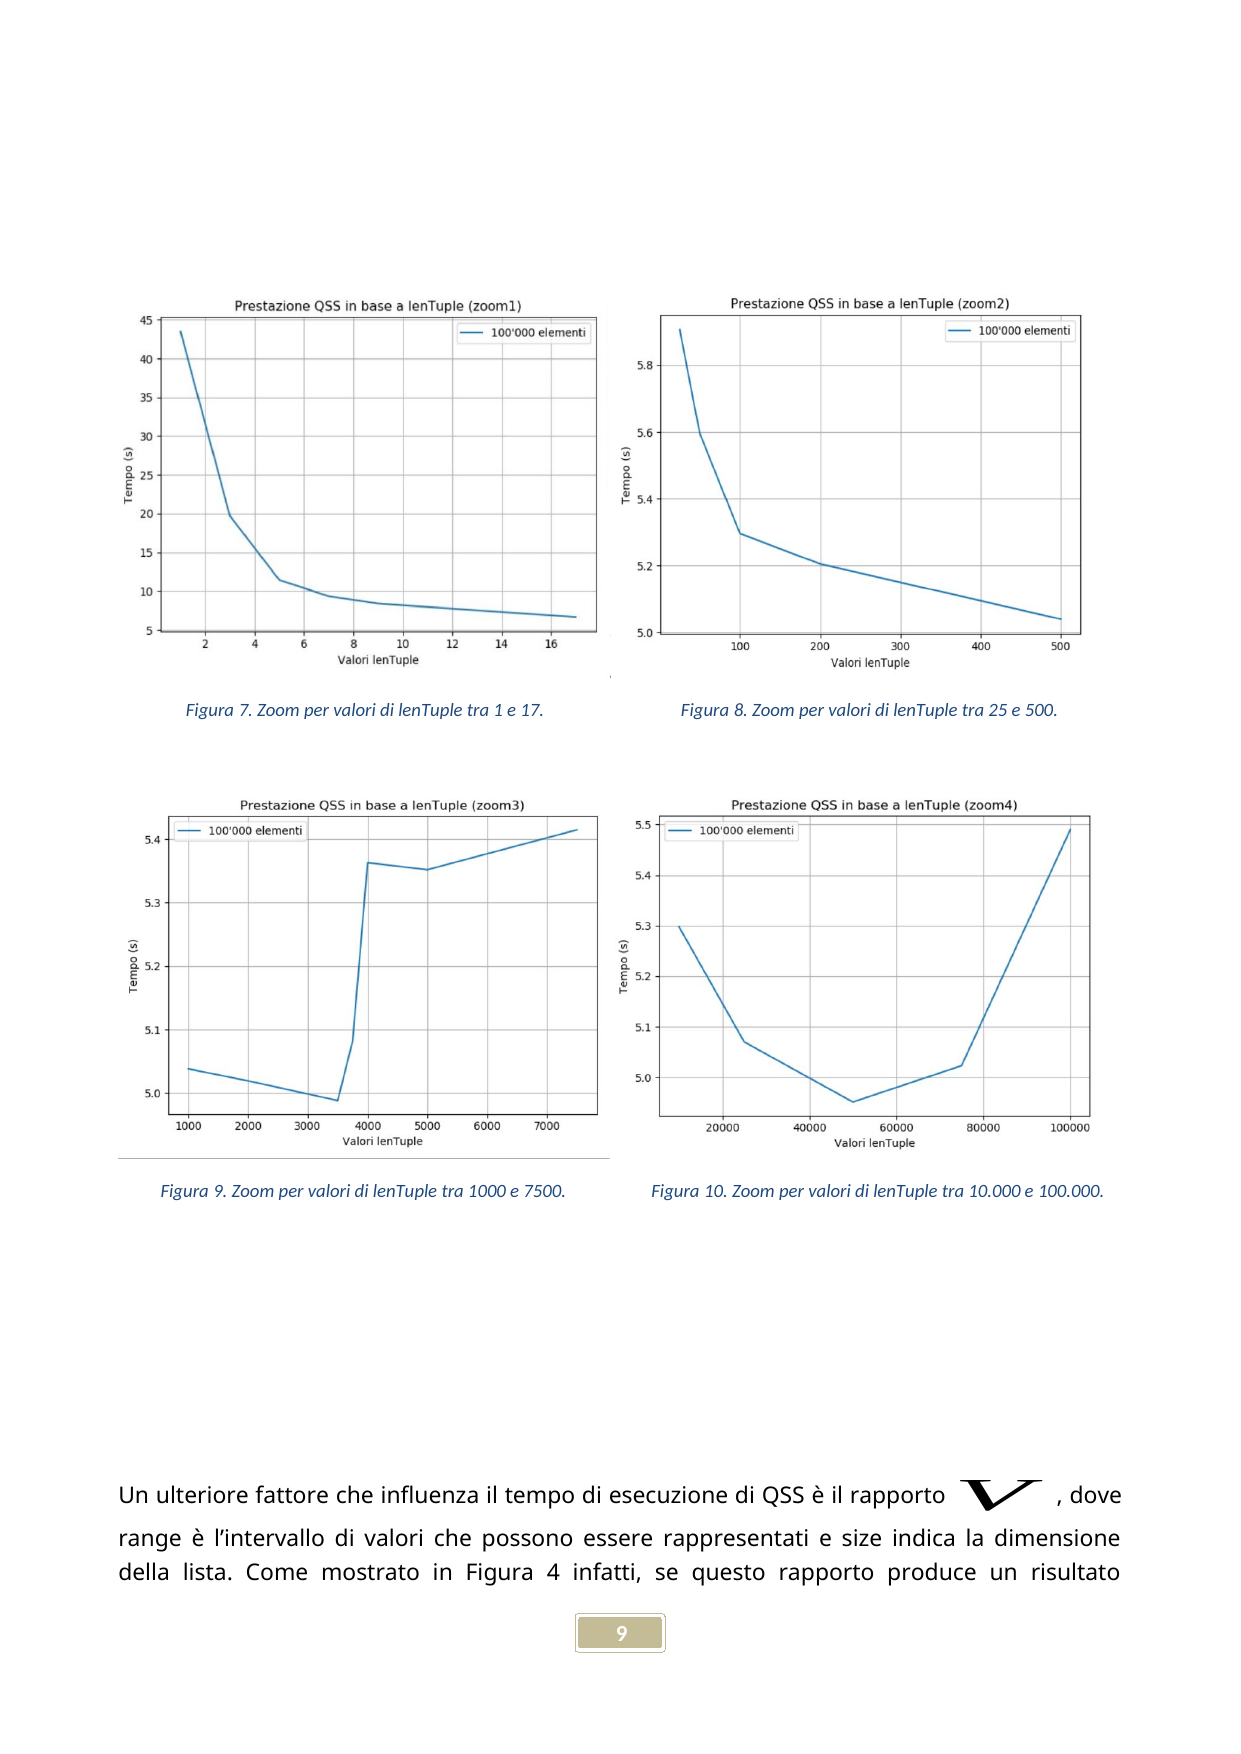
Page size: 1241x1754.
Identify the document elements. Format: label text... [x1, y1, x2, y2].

picture [118, 288, 1092, 679]
text Un ulteriore fattore che influenza il tempo di esecuzione di QSS è il rapporto , dove range è l’intervallo di valori che possono essere rappresentati e size indica la dimensione della lista. Come mostrato in Figura 4 infatti, se questo rapporto produce un risultato [118, 1469, 1122, 1587]
text Figura 9. Zoom per valori di lenTuple tra 1000 e 7500. Figura 10. Zoom per valori di lenTuple tra 10.000 e 100.000. [118, 1179, 1122, 1202]
picture [118, 788, 1103, 1159]
text Figura 7. Zoom per valori di lenTuple tra 1 e 17. Figura 8. Zoom per valori di lenTuple tra 25 e 500. [118, 698, 1122, 721]
